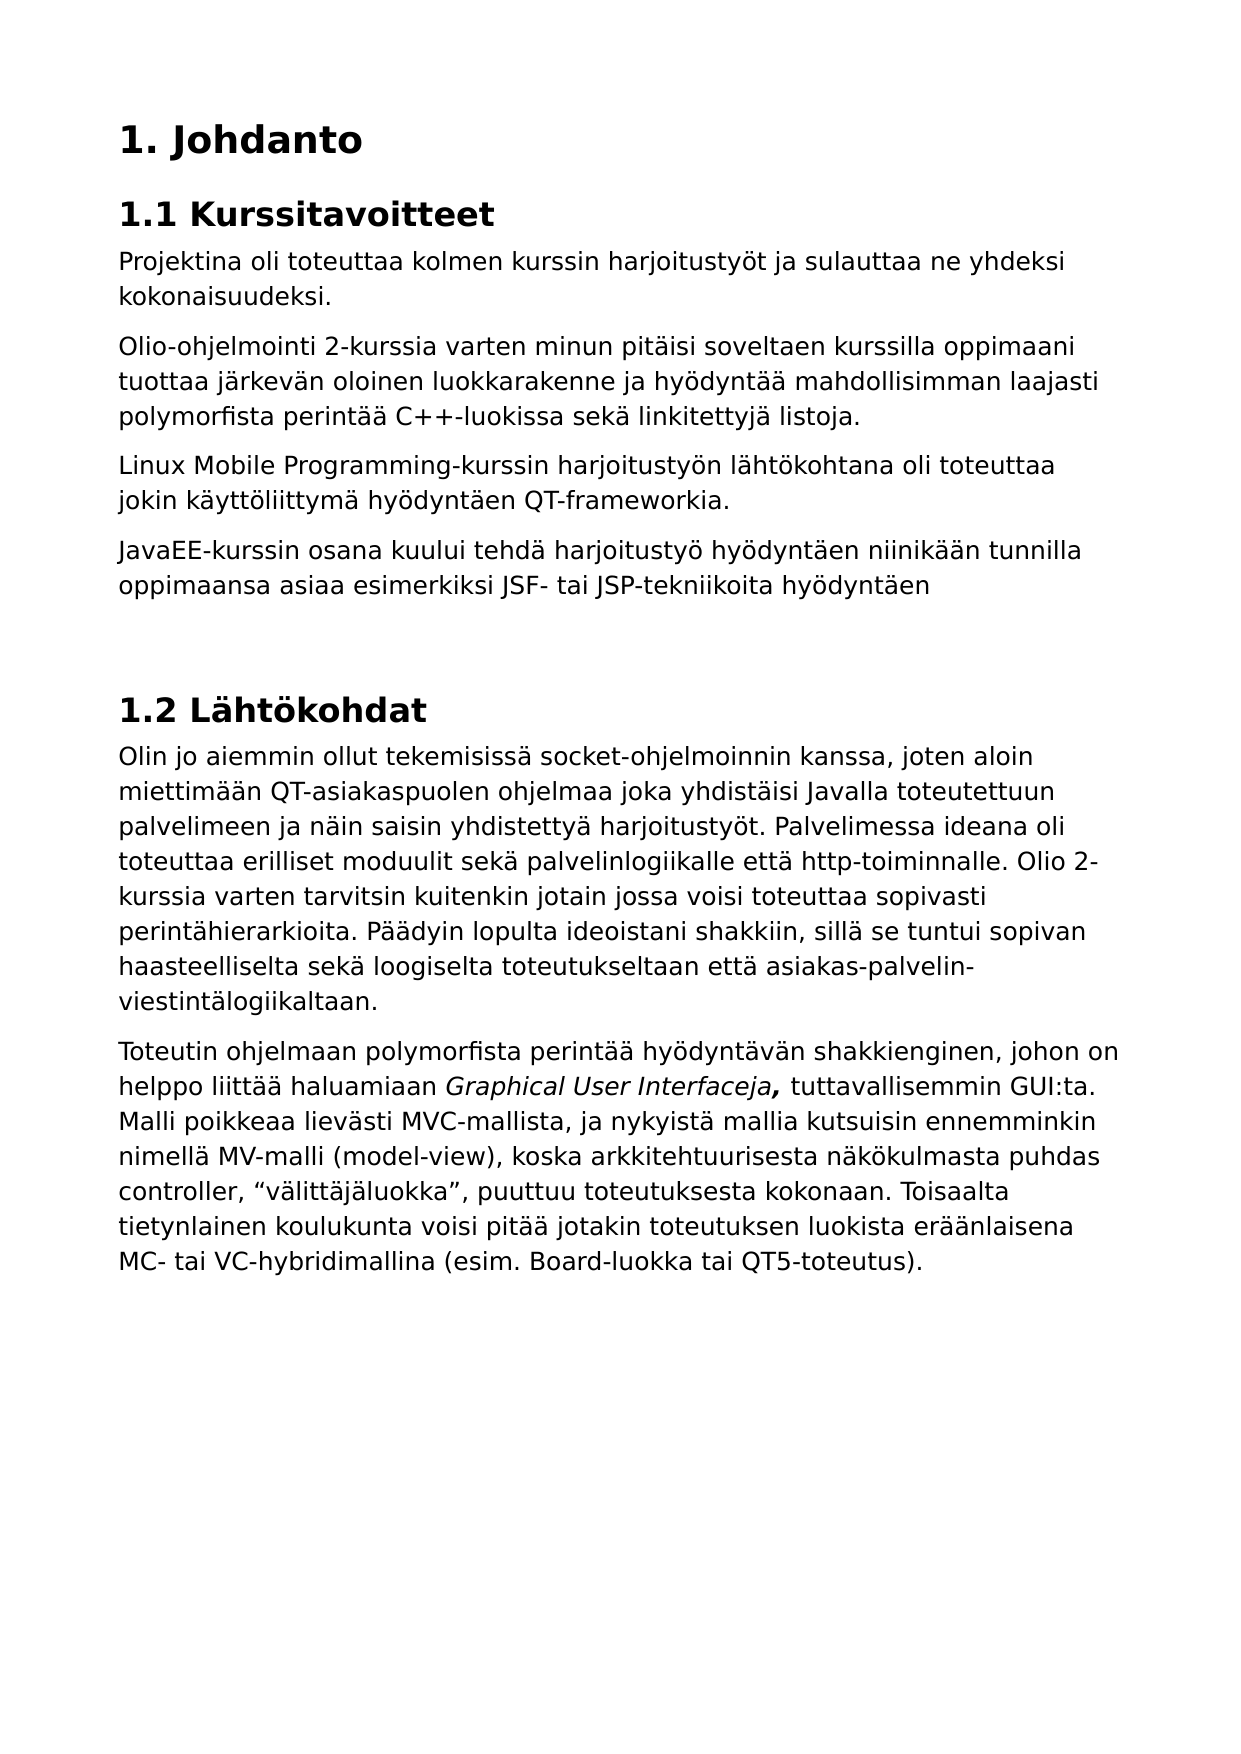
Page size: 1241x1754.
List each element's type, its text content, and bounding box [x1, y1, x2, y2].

text Olio-ohjelmointi 2-kurssia varten minun pitäisi soveltaen kurssilla oppimaani tuottaa järkevän oloinen luokkarakenne ja hyödyntää mahdollisimman laajasti polymorfista perintää C++-luokissa sekä linkitettyjä listoja. [118, 332, 1122, 431]
text Projektina oli toteuttaa kolmen kurssin harjoitustyöt ja sulauttaa ne yhdeksi kokonaisuudeksi. [118, 247, 1122, 311]
text JavaEE-kurssin osana kuului tehdä harjoitustyö hyödyntäen niinikään tunnilla oppimaansa asiaa esimerkiksi JSF- tai JSP-tekniikoita hyödyntäen [118, 536, 1122, 600]
subtitle 1. Johdanto [118, 118, 1122, 162]
subtitle 1.1 Kurssitavoitteet [118, 196, 1122, 235]
subtitle 1.2 Lähtökohdat [118, 691, 1122, 730]
text Olin jo aiemmin ollut tekemisissä socket-ohjelmoinnin kanssa, joten aloin miettimään QT-asiakaspuolen ohjelmaa joka yhdistäisi Javalla toteutettuun palvelimeen ja näin saisin yhdistettyä harjoitustyöt. Palvelimessa ideana oli toteuttaa erilliset moduulit sekä palvelinlogiikalle että http-toiminnalle. Olio 2-kurssia varten tarvitsin kuitenkin jotain jossa voisi toteuttaa sopivasti perintähierarkioita. Päädyin lopulta ideoistani shakkiin, sillä se tuntui sopivan haasteelliselta sekä loogiselta toteutukseltaan että asiakas-palvelin-viestintälogiikaltaan. [118, 742, 1122, 1017]
text Toteutin ohjelmaan polymorfista perintää hyödyntävän shakkienginen, johon on helppo liittää haluamiaan Graphical User Interfaceja, tuttavallisemmin GUI:ta. Malli poikkeaa lievästi MVC-mallista, ja nykyistä mallia kutsuisin ennemminkin nimellä MV-malli (model-view), koska arkkitehtuurisesta näkökulmasta puhdas controller, “välittäjäluokka”, puuttuu toteutuksesta kokonaan. Toisaalta tietynlainen koulukunta voisi pitää jotakin toteutuksen luokista eräänlaisena MC- tai VC-hybridimallina (esim. Board-luokka tai QT5-toteutus). [118, 1037, 1122, 1276]
text Linux Mobile Programming-kurssin harjoitustyön lähtökohtana oli toteuttaa jokin käyttöliittymä hyödyntäen QT-frameworkia. [118, 451, 1122, 516]
